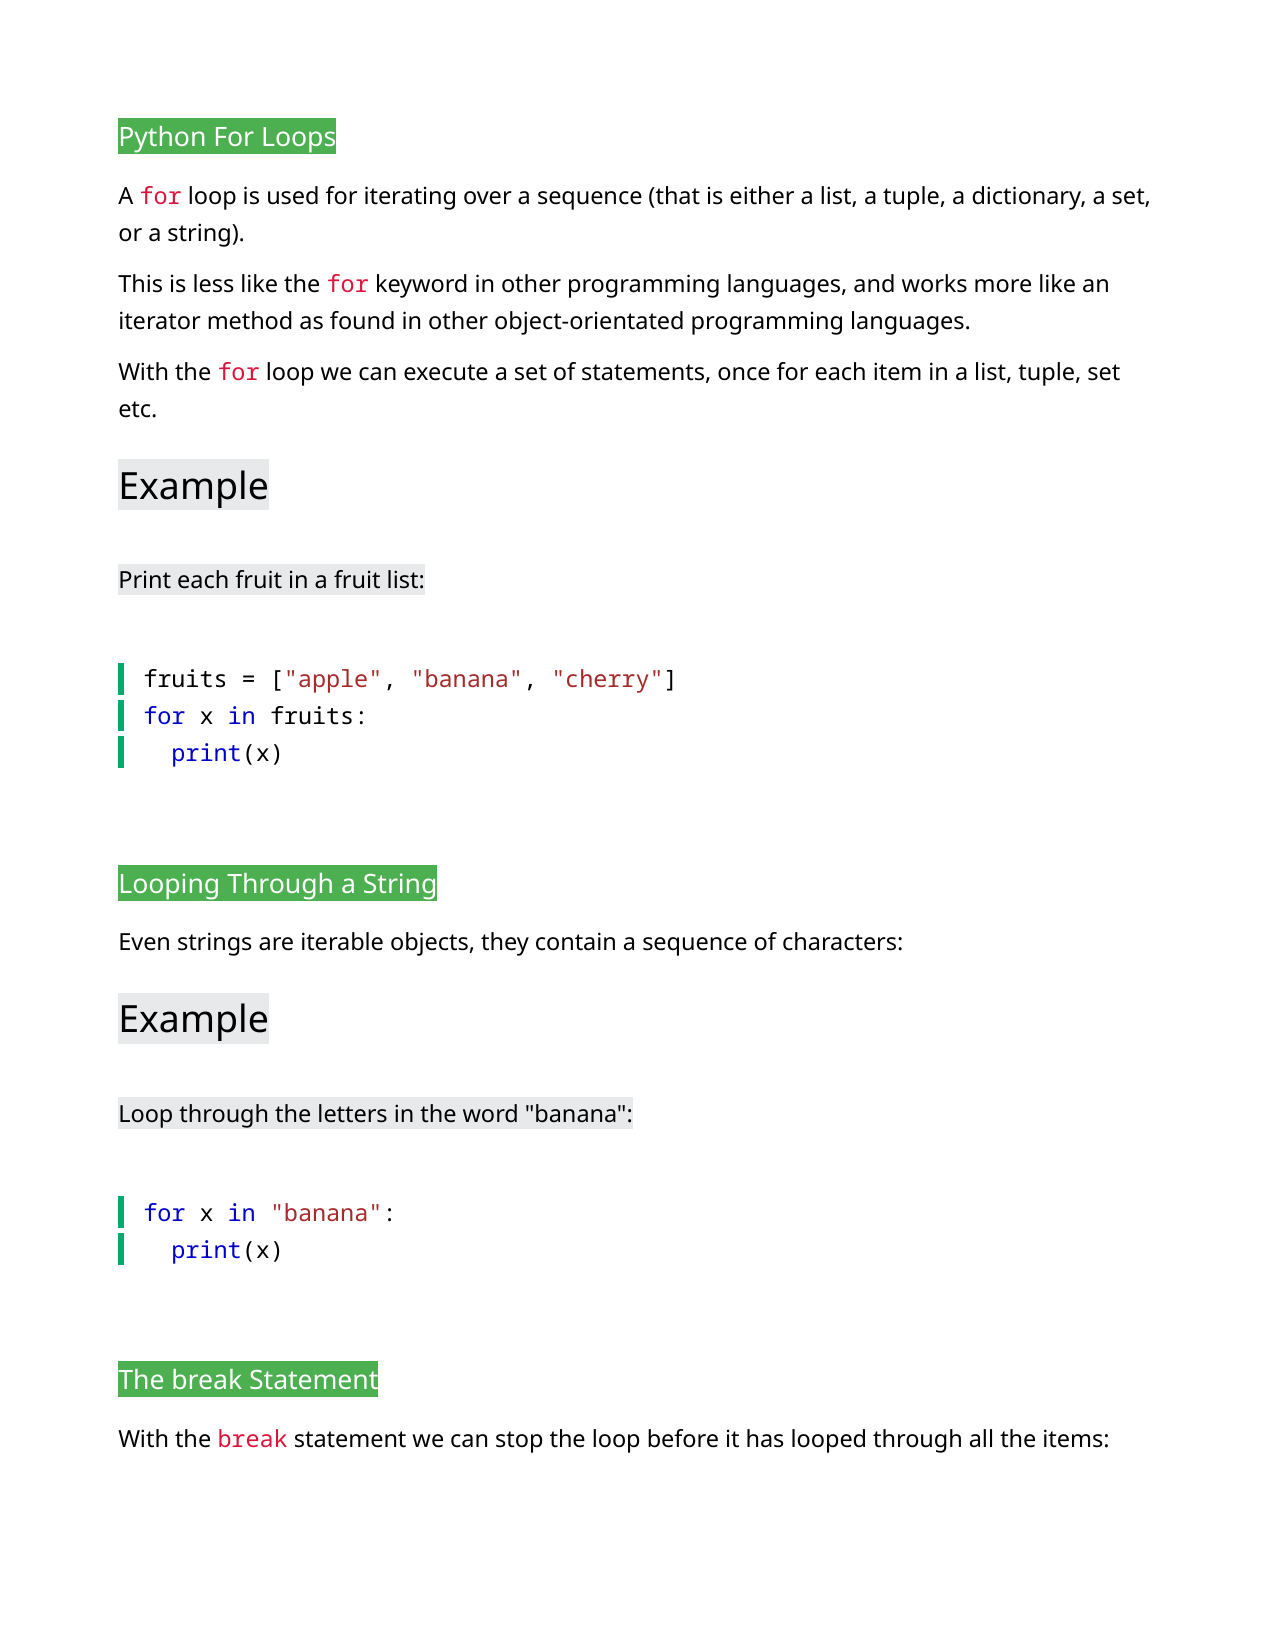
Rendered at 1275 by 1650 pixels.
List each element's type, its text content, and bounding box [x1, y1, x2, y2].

text With the for loop we can execute a set of statements, once for each item in a list, tuple, set etc. [118, 356, 1157, 424]
text fruits = ["apple", "banana", "cherry"] for x in fruits: print(x) [118, 663, 1157, 768]
text This is less like the for keyword in other programming languages, and works more like an iterator method as found in other object-orientated programming languages. [118, 267, 1157, 336]
subtitle Example [118, 459, 1157, 510]
subtitle The break Statement [118, 1361, 1157, 1397]
text Loop through the letters in the word "banana": [118, 1097, 1157, 1129]
text for x in "banana": print(x) [118, 1196, 1157, 1265]
text A for loop is used for iterating over a sequence (that is either a list, a tuple, a dictionary, a set, or a string). [118, 179, 1157, 248]
text With the break statement we can stop the loop before it has looped through all the items: [118, 1422, 1157, 1454]
text Even strings are iterable objects, they contain a sequence of characters: [118, 926, 1157, 958]
subtitle Python For Loops [118, 118, 1157, 154]
subtitle Example [118, 993, 1157, 1044]
subtitle Looping Through a String [118, 864, 1157, 901]
text Print each fruit in a fruit list: [118, 563, 1157, 595]
